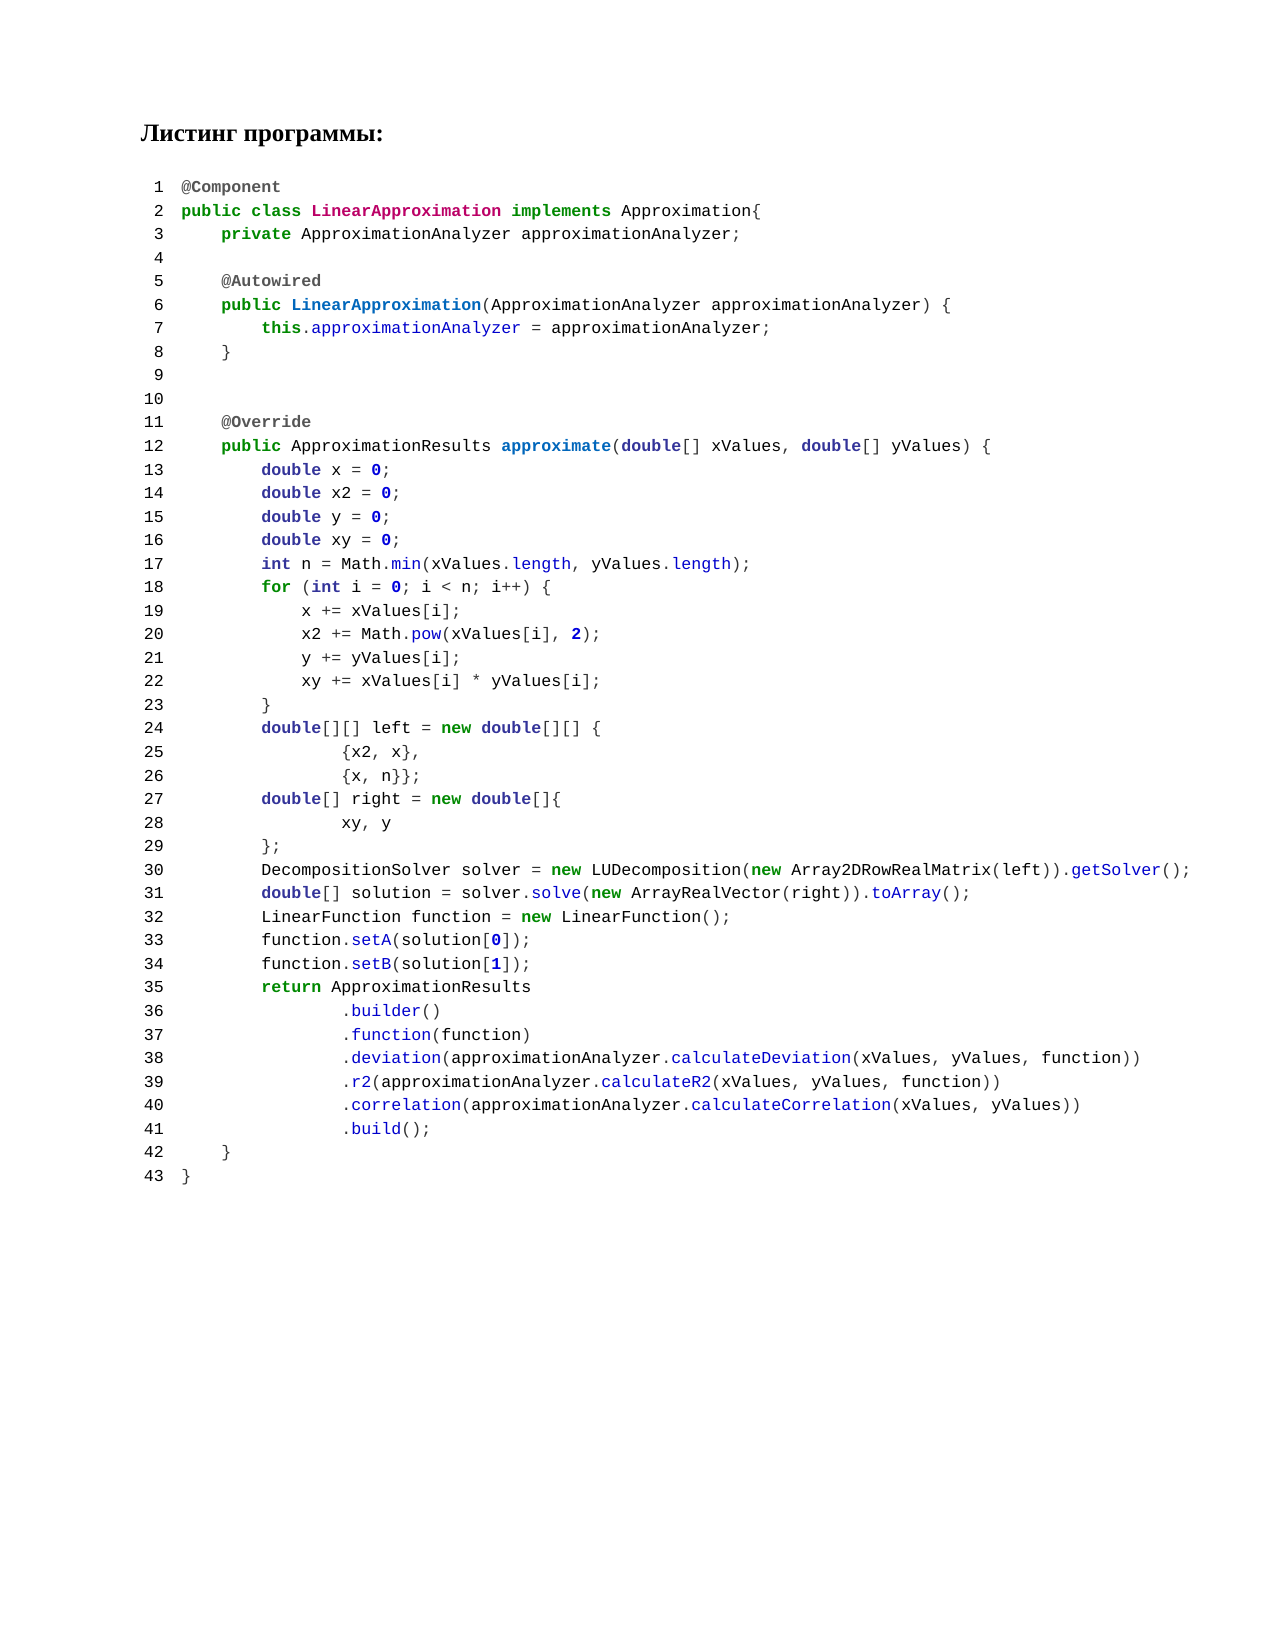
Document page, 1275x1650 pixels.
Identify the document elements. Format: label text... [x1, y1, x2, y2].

text Листинг программы: [141, 118, 1156, 147]
table_header @Component public class LinearApproximation implements Approximation{ private ApproximationAnalyzer approximationAnalyzer; @Autowired public LinearApproximation(ApproximationAnalyzer approximationAnalyzer) { this.approximationAnalyzer = approximationAnalyzer; } @Override public ApproximationResults approximate(double[] xValues, double[] yValues) { double x = 0; double x2 = 0; double y = 0; double xy = 0; int n = Math.min(xValues.length, yValues.length); for (int i = 0; i < n; i++) { x += xValues[i]; x2 += Math.pow(xValues[i], 2); y += yValues[i]; xy += xValues[i] * yValues[i]; } double[][] left = new double[][] { {x2, x}, {x, n}}; double[] right = new double[]{ xy, y }; DecompositionSolver solver = new LUDecomposition(new Array2DRowRealMatrix(left)).getSolver(); double[] solution = solver.solve(new ArrayRealVector(right)).toArray(); LinearFunction function = new LinearFunction(); function.setA(solution[0]); function.setB(solution[1]); return ApproximationResults .builder() .function(function) .deviation(approximationAnalyzer.calculateDeviation(xValues, yValues, function)) .r2(approximationAnalyzer.calculateR2(xValues, yValues, function)) .correlation(approximationAnalyzer.calculateCorrelation(xValues, yValues)) .build(); } } [178, 176, 1275, 1223]
table_header 1 2 3 4 5 6 7 8 9 10 11 12 13 14 15 16 17 18 19 20 21 22 23 24 25 26 27 28 29 30 31 32 33 34 35 36 37 38 39 40 41 42 43 [141, 176, 178, 1223]
